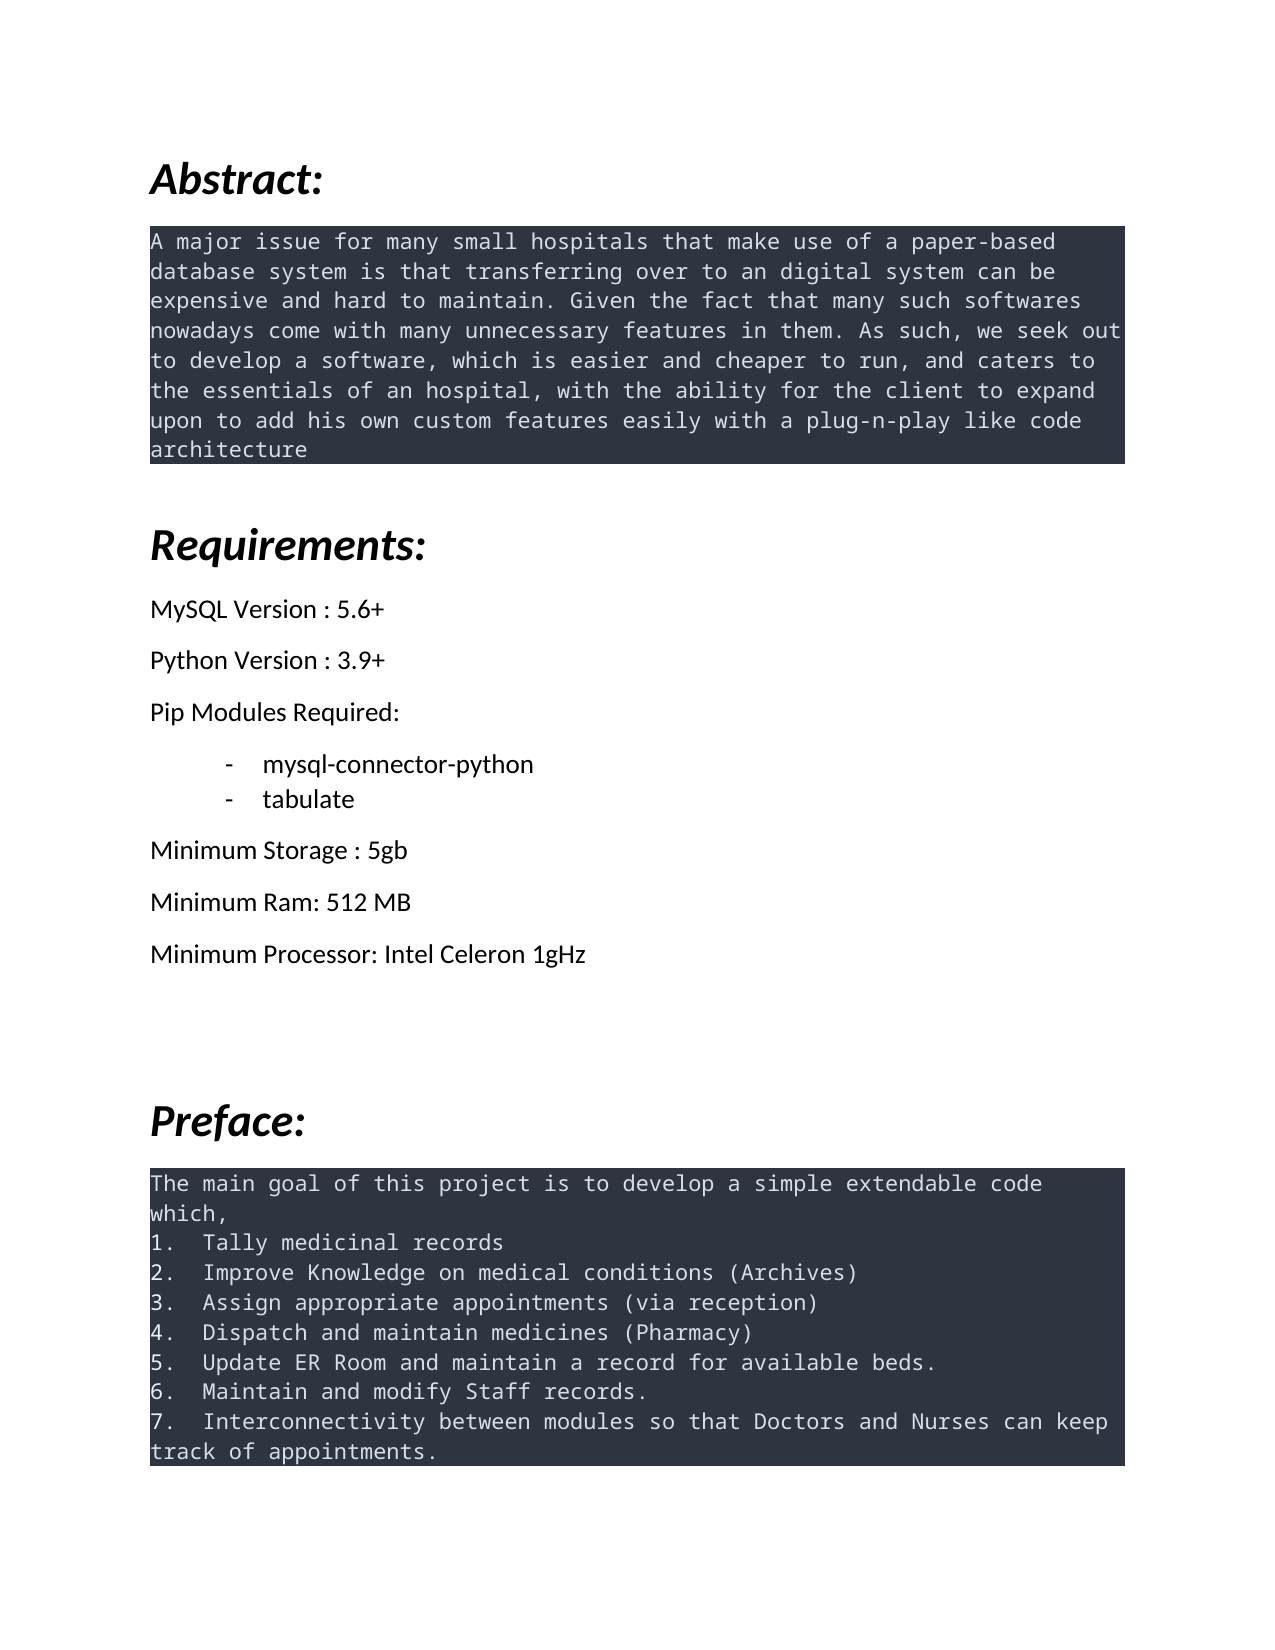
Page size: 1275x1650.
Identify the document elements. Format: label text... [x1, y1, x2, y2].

text Minimum Processor: Intel Celeron 1gHz [150, 937, 1125, 970]
list mysql-connector-python [225, 747, 1125, 780]
list tabulate [225, 782, 1125, 815]
text Minimum Storage : 5gb [150, 833, 1125, 867]
text Pip Modules Required: [150, 695, 1125, 728]
text 1. Tally medicinal records [150, 1227, 1125, 1257]
text Python Version : 3.9+ [150, 643, 1125, 677]
text A major issue for many small hospitals that make use of a paper-based database system is that transferring over to an digital system can be expensive and hard to maintain. Given the fact that many such softwares nowadays come with many unnecessary features in them. As such, we seek out to develop a software, which is easier and cheaper to run, and caters to the essentials of an hospital, with the ability for the client to expand upon to add his own custom features easily with a plug-n-play like code architecture [150, 226, 1125, 464]
text Abstract: [150, 150, 1125, 206]
text 5. Update ER Room and maintain a record for available beds. [150, 1347, 1125, 1376]
text Preface: [150, 1092, 1125, 1148]
text Minimum Ram: 512 MB [150, 885, 1125, 918]
text MySQL Version : 5.6+ [150, 592, 1125, 625]
text 6. Maintain and modify Staff records. [150, 1376, 1125, 1406]
text 4. Dispatch and maintain medicines (Pharmacy) [150, 1317, 1125, 1347]
text Requirements: [150, 516, 1125, 572]
text 3. Assign appropriate appointments (via reception) [150, 1287, 1125, 1317]
text The main goal of this project is to develop a simple extendable code which, [150, 1168, 1125, 1227]
text 2. Improve Knowledge on medical conditions (Archives) [150, 1257, 1125, 1287]
text 7. Interconnectivity between modules so that Doctors and Nurses can keep track of appointments. [150, 1406, 1125, 1466]
